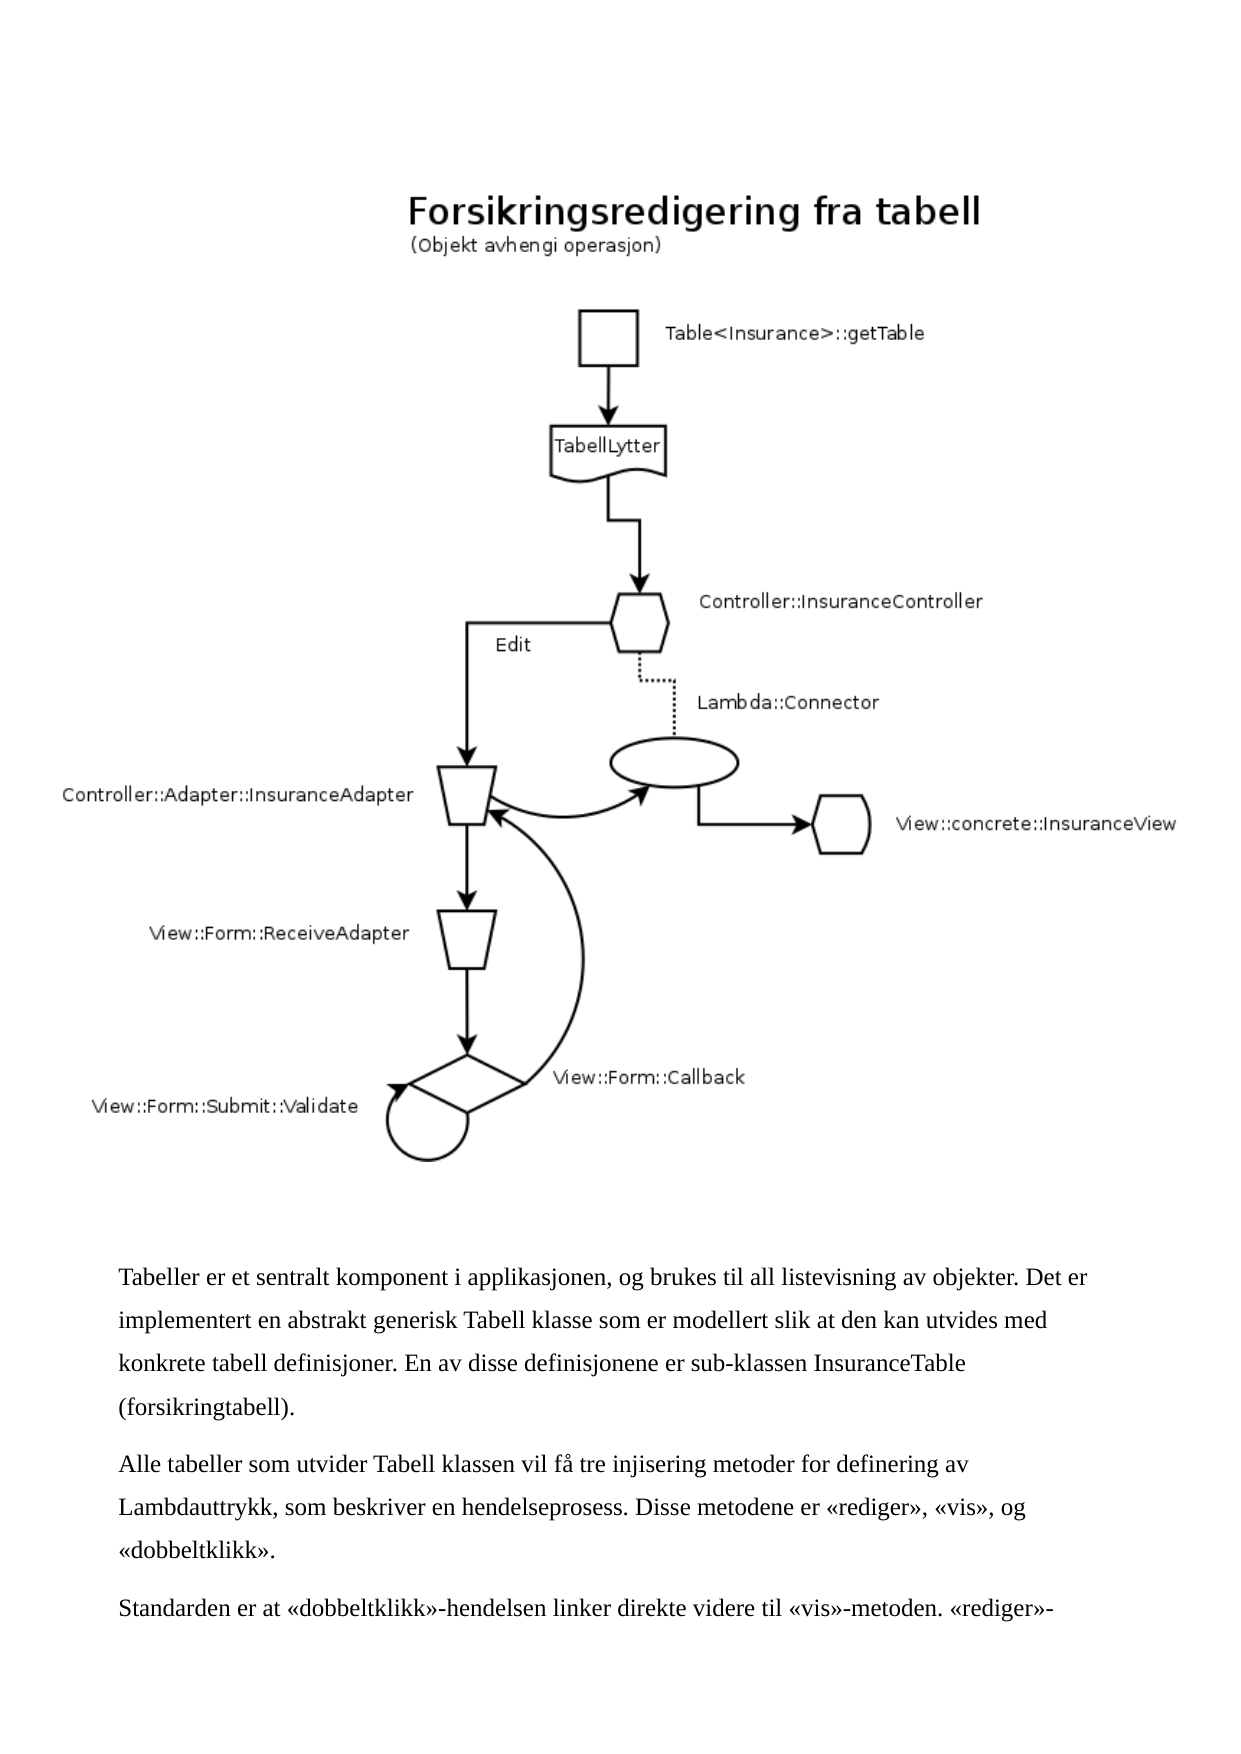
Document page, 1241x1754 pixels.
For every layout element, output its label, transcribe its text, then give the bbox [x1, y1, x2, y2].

picture [62, 190, 1179, 1162]
text Tabeller er et sentralt komponent i applikasjonen, og brukes til all listevisning av objekter. Det er implementert en abstrakt generisk Tabell klasse som er modellert slik at den kan utvides med konkrete tabell definisjoner. En av disse definisjonene er sub-klassen InsuranceTable (forsikringtabell). [118, 1262, 1122, 1420]
text Alle tabeller som utvider Tabell klassen vil få tre injisering metoder for definering av Lambdauttrykk, som beskriver en hendelseprosess. Disse metodene er «rediger», «vis», og «dobbeltklikk». [118, 1449, 1122, 1564]
text Standarden er at «dobbeltklikk»-hendelsen linker direkte videre til «vis»-metoden. «rediger»- [118, 1593, 1122, 1622]
